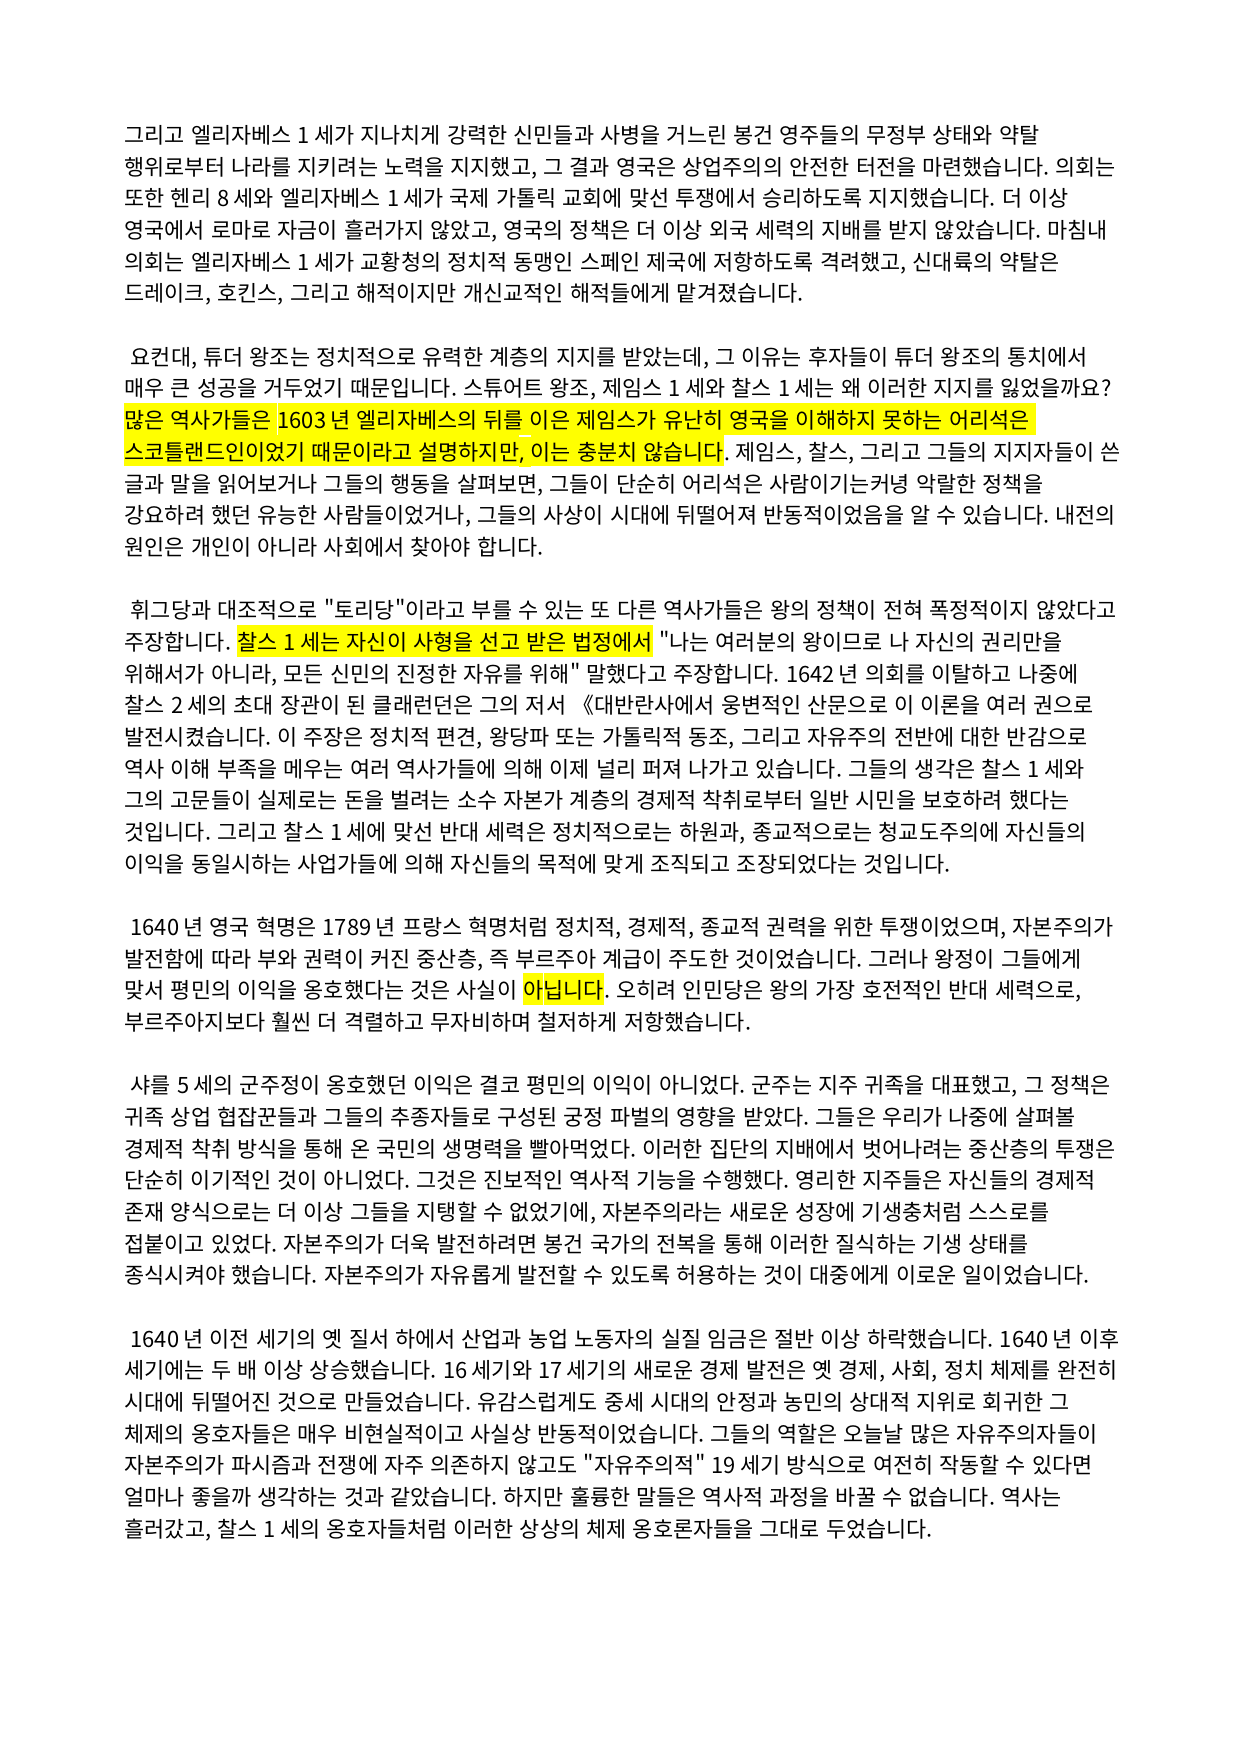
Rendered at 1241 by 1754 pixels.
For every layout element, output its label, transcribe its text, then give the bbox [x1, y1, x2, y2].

text 그리고 엘리자베스 1세가 지나치게 강력한 신민들과 사병을 거느린 봉건 영주들의 무정부 상태와 약탈 행위로부터 나라를 지키려는 노력을 지지했고, 그 결과 영국은 상업주의의 안전한 터전을 마련했습니다. 의회는 또한 헨리 8세와 엘리자베스 1세가 국제 가톨릭 교회에 맞선 투쟁에서 승리하도록 지지했습니다. 더 이상 영국에서 로마로 자금이 흘러가지 않았고, 영국의 정책은 더 이상 외국 세력의 지배를 받지 않았습니다. 마침내 의회는 엘리자베스 1세가 교황청의 정치적 동맹인 스페인 제국에 저항하도록 격려했고, 신대륙의 약탈은 드레이크, 호킨스, 그리고 해적이지만 개신교적인 해적들에게 맡겨졌습니다. [124, 118, 1122, 308]
text 1640년 영국 혁명은 1789년 프랑스 혁명처럼 정치적, 경제적, 종교적 권력을 위한 투쟁이었으며, 자본주의가 발전함에 따라 부와 권력이 커진 중산층, 즉 부르주아 계급이 주도한 것이었습니다. 그러나 왕정이 그들에게 맞서 평민의 이익을 옹호했다는 것은 사실이 아닙니다. 오히려 인민당은 왕의 가장 호전적인 반대 세력으로, 부르주아지보다 훨씬 더 격렬하고 무자비하며 철저하게 저항했습니다. [124, 910, 1122, 1037]
text 1640년 이전 세기의 옛 질서 하에서 산업과 농업 노동자의 실질 임금은 절반 이상 하락했습니다. 1640년 이후 세기에는 두 배 이상 상승했습니다. 16세기와 17세기의 새로운 경제 발전은 옛 경제, 사회, 정치 체제를 완전히 시대에 뒤떨어진 것으로 만들었습니다. 유감스럽게도 중세 시대의 안정과 농민의 상대적 지위로 회귀한 그 체제의 옹호자들은 매우 비현실적이고 사실상 반동적이었습니다. 그들의 역할은 오늘날 많은 자유주의자들이 자본주의가 파시즘과 전쟁에 자주 의존하지 않고도 "자유주의적" 19세기 방식으로 여전히 작동할 수 있다면 얼마나 좋을까 생각하는 것과 같았습니다. 하지만 훌륭한 말들은 역사적 과정을 바꿀 수 없습니다. 역사는 흘러갔고, 찰스 1세의 옹호자들처럼 이러한 상상의 체제 옹호론자들을 그대로 두었습니다. [124, 1322, 1122, 1543]
text 휘그당과 대조적으로 "토리당"이라고 부를 수 있는 또 다른 역사가들은 왕의 정책이 전혀 폭정적이지 않았다고 주장합니다. 찰스 1세는 자신이 사형을 선고 받은 법정에서 "나는 여러분의 왕이므로 나 자신의 권리만을 위해서가 아니라, 모든 신민의 진정한 자유를 위해" 말했다고 주장합니다. 1642년 의회를 이탈하고 나중에 찰스 2세의 초대 장관이 된 클래런던은 그의 저서 《대반란사에서 웅변적인 산문으로 이 이론을 여러 권으로 발전시켰습니다. 이 주장은 정치적 편견, 왕당파 또는 가톨릭적 동조, 그리고 자유주의 전반에 대한 반감으로 역사 이해 부족을 메우는 여러 역사가들에 의해 이제 널리 퍼져 나가고 있습니다. 그들의 생각은 찰스 1세와 그의 고문들이 실제로는 돈을 벌려는 소수 자본가 계층의 경제적 착취로부터 일반 시민을 보호하려 했다는 것입니다. 그리고 찰스 1세에 맞선 반대 세력은 정치적으로는 하원과, 종교적으로는 청교도주의에 자신들의 이익을 동일시하는 사업가들에 의해 자신들의 목적에 맞게 조직되고 조장되었다는 것입니다. [124, 593, 1122, 878]
text 샤를 5세의 군주정이 옹호했던 이익은 결코 평민의 이익이 아니었다. 군주는 지주 귀족을 대표했고, 그 정책은 귀족 상업 협잡꾼들과 그들의 추종자들로 구성된 궁정 파벌의 영향을 받았다. 그들은 우리가 나중에 살펴볼 경제적 착취 방식을 통해 온 국민의 생명력을 빨아먹었다. 이러한 집단의 지배에서 벗어나려는 중산층의 투쟁은 단순히 이기적인 것이 아니었다. 그것은 진보적인 역사적 기능을 수행했다. 영리한 지주들은 자신들의 경제적 존재 양식으로는 더 이상 그들을 지탱할 수 없었기에, 자본주의라는 새로운 성장에 기생충처럼 스스로를 접붙이고 있었다. 자본주의가 더욱 발전하려면 봉건 국가의 전복을 통해 이러한 질식하는 기생 상태를 종식시켜야 했습니다. 자본주의가 자유롭게 발전할 수 있도록 허용하는 것이 대중에게 이로운 일이었습니다. [124, 1068, 1122, 1290]
text 요컨대, 튜더 왕조는 정치적으로 유력한 계층의 지지를 받았는데, 그 이유는 후자들이 튜더 왕조의 통치에서 매우 큰 성공을 거두었기 때문입니다. 스튜어트 왕조, 제임스 1세와 찰스 1세는 왜 이러한 지지를 잃었을까요? 많은 역사가들은 1603년 엘리자베스의 뒤를 이은 제임스가 유난히 영국을 이해하지 못하는 어리석은 스코틀랜드인이었기 때문이라고 설명하지만, 이는 충분치 않습니다. 제임스, 찰스, 그리고 그들의 지지자들이 쓴 글과 말을 읽어보거나 그들의 행동을 살펴보면, 그들이 단순히 어리석은 사람이기는커녕 악랄한 정책을 강요하려 했던 유능한 사람들이었거나, 그들의 사상이 시대에 뒤떨어져 반동적이었음을 알 수 있습니다. 내전의 원인은 개인이 아니라 사회에서 찾아야 합니다. [124, 340, 1122, 562]
